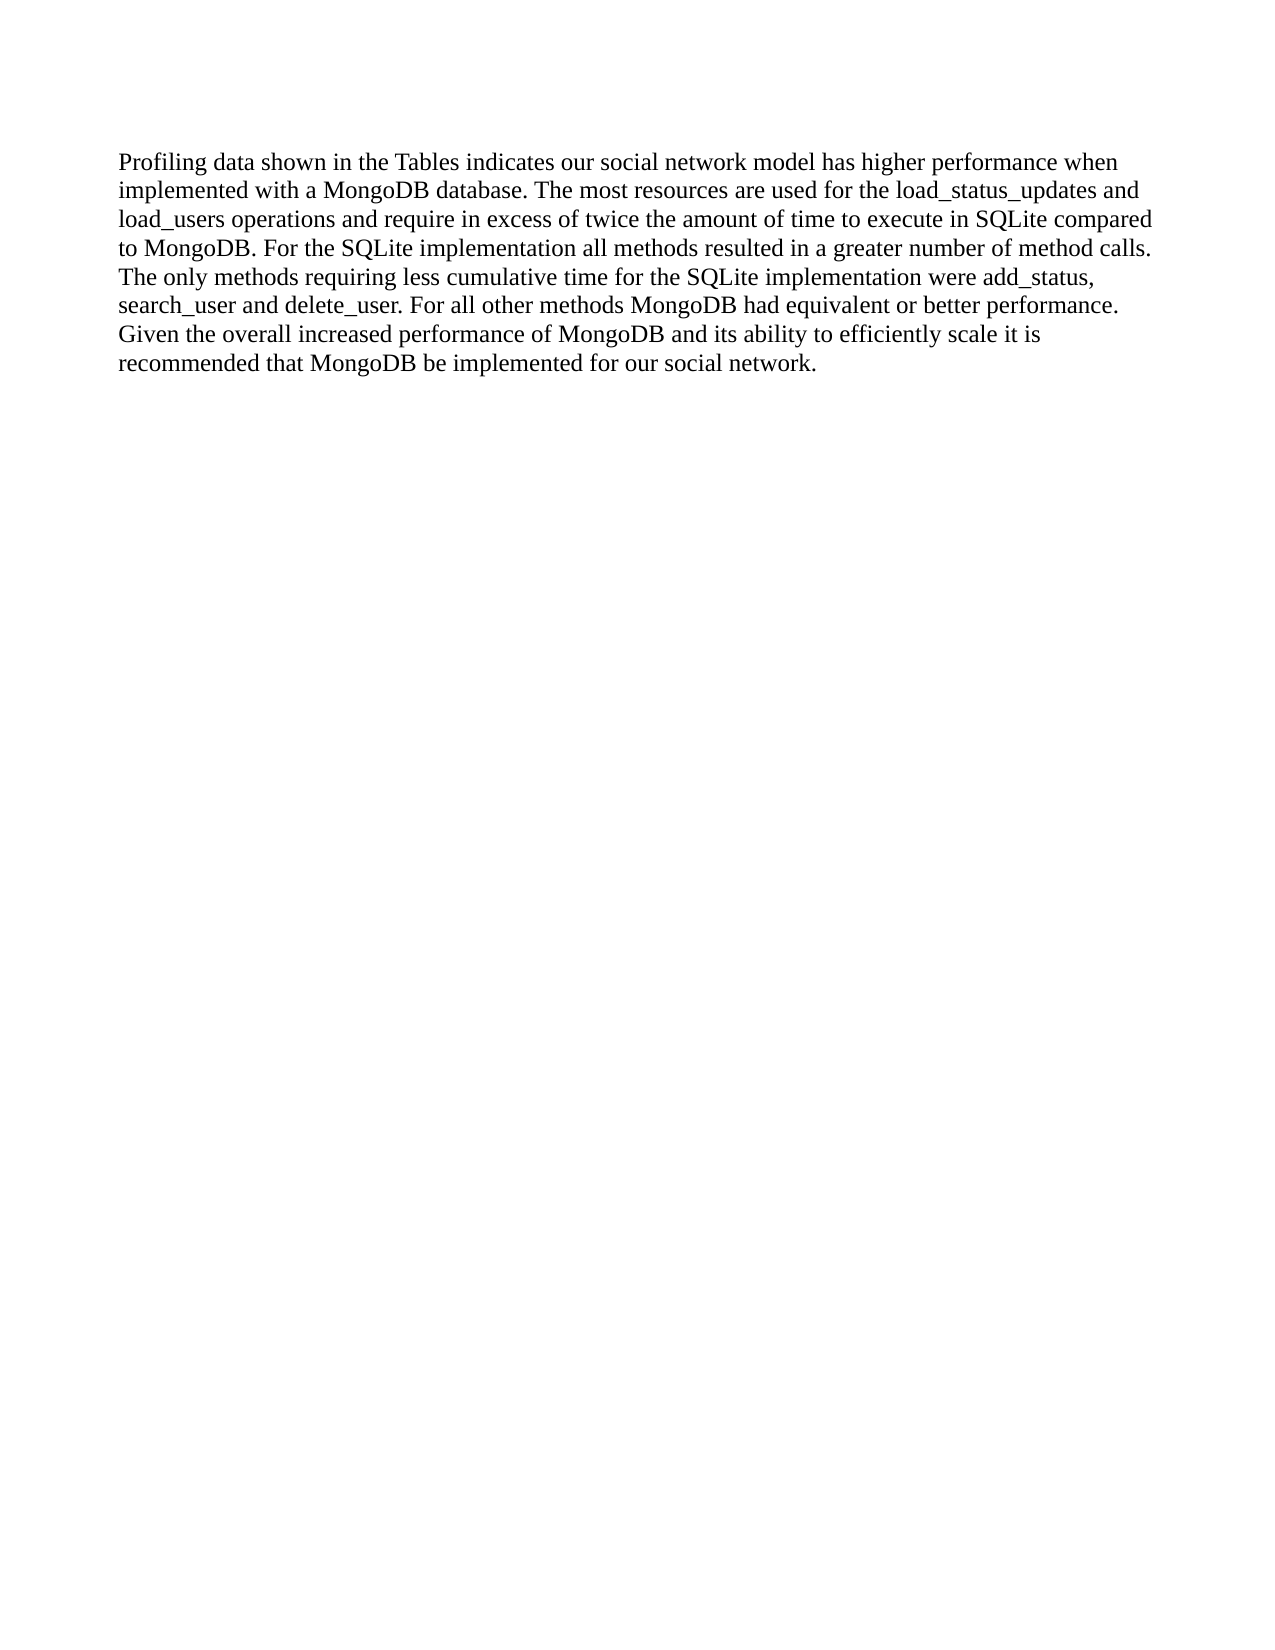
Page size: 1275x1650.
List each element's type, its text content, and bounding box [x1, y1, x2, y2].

text Profiling data shown in the Tables indicates our social network model has higher performance when implemented with a MongoDB database. The most resources are used for the load_status_updates and load_users operations and require in excess of twice the amount of time to execute in SQLite compared to MongoDB. For the SQLite implementation all methods resulted in a greater number of method calls. The only methods requiring less cumulative time for the SQLite implementation were add_status, search_user and delete_user. For all other methods MongoDB had equivalent or better performance. Given the overall increased performance of MongoDB and its ability to efficiently scale it is recommended that MongoDB be implemented for our social network. [118, 147, 1157, 377]
